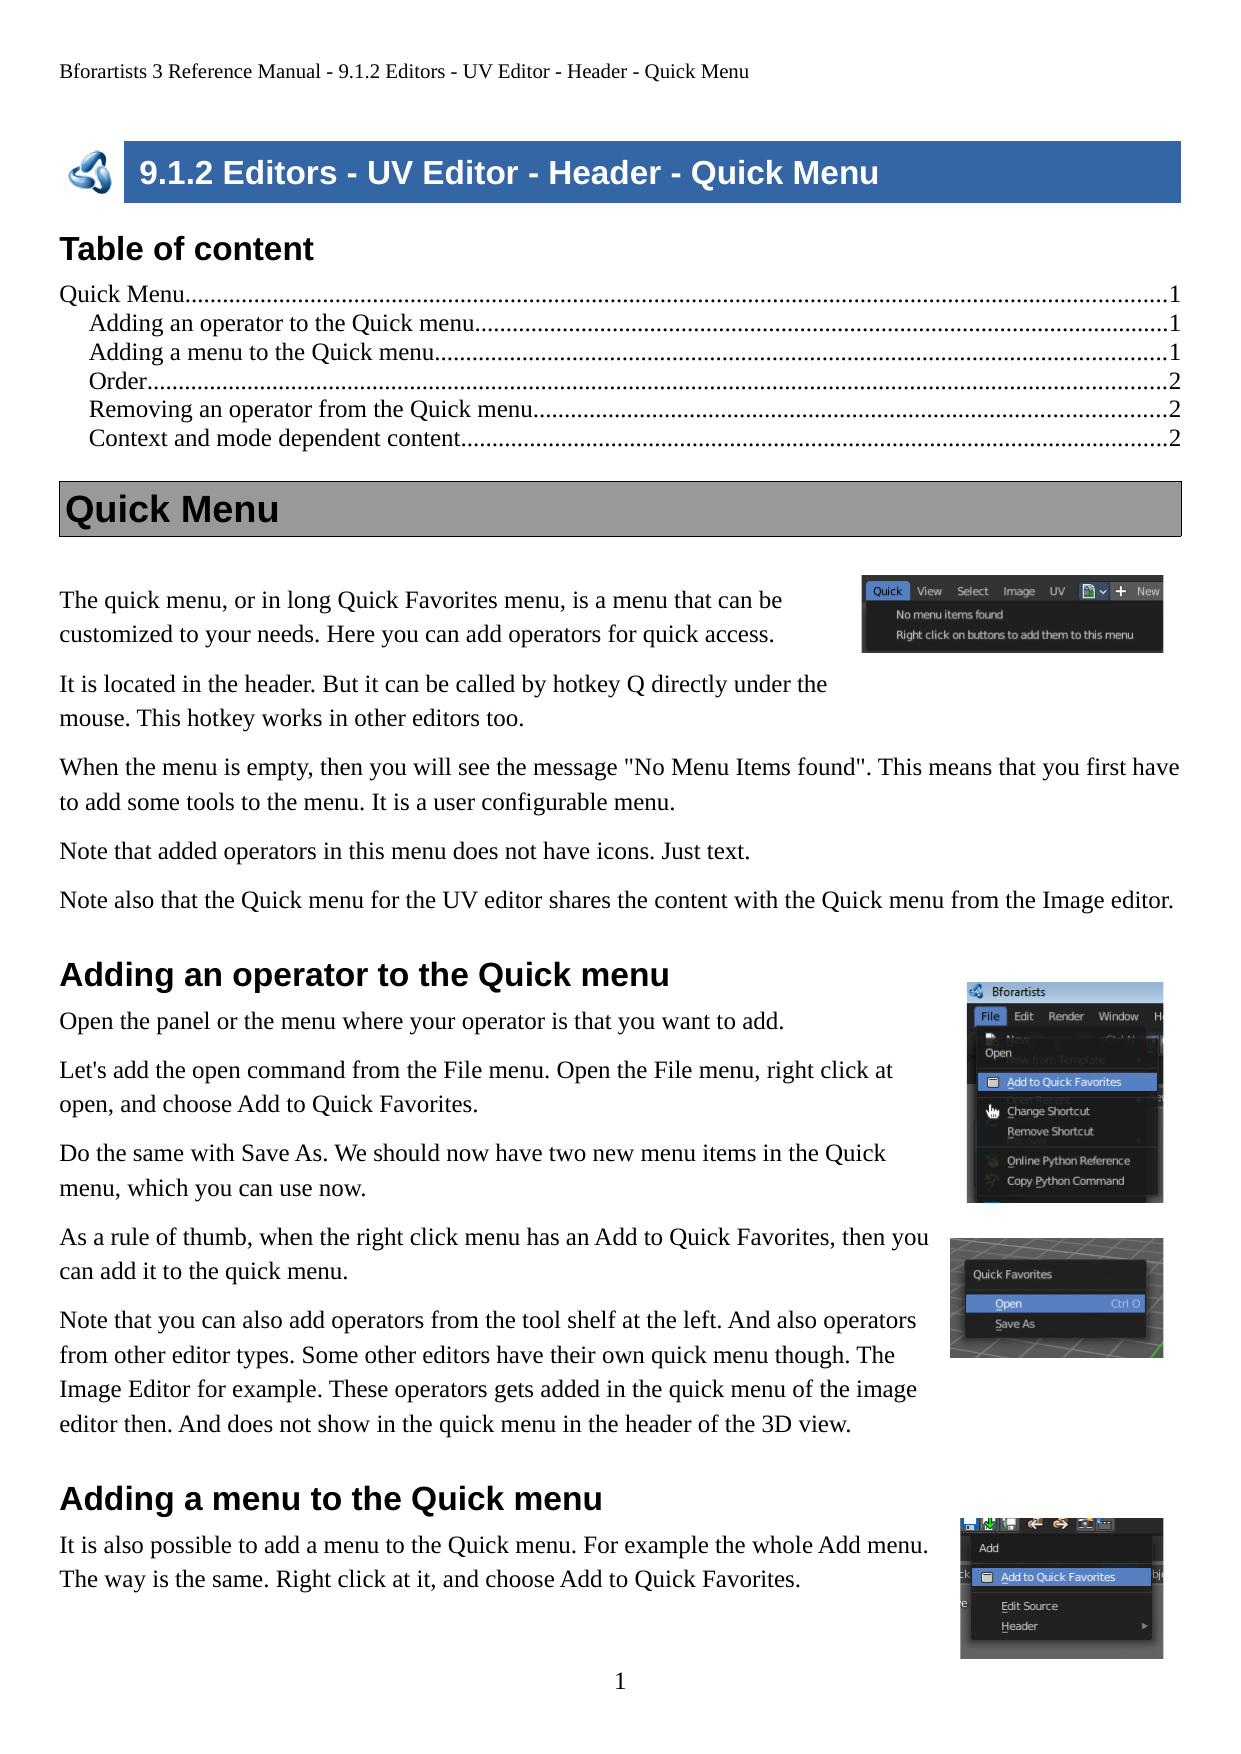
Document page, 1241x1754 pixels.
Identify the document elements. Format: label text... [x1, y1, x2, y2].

picture [950, 1238, 1164, 1358]
text It is also possible to add a menu to the Quick menu. For example the whole Add menu. The way is the same. Right click at it, and choose Add to Quick Favorites. [59, 1530, 960, 1593]
subtitle Adding a menu to the Quick menu [59, 1479, 1181, 1517]
picture [960, 1518, 1164, 1659]
table_header Quick Menu [60, 482, 1181, 536]
text Let's add the open command from the File menu. Open the File menu, right click at open, and choose Add to Quick Favorites. [59, 1055, 966, 1118]
table_header [59, 141, 124, 203]
text As a rule of thumb, when the right click menu has an Add to Quick Favorites, then you can add it to the quick menu. [59, 1222, 1181, 1285]
text The quick menu, or in long Quick Favorites menu, is a menu that can be customized to your needs. Here you can add operators for quick access. [59, 585, 861, 648]
text Adding an operator to the Quick menu 1 [88, 308, 1181, 337]
text Note that you can also add operators from the tool shelf at the left. And also operators from other editor types. Some other editors have their own quick menu though. The Image Editor for example. These operators gets added in the quick menu of the image editor then. And does not show in the quick menu in the header of the 3D view. [59, 1306, 1181, 1438]
text Quick Menu 1 [59, 279, 1181, 308]
subtitle Adding an operator to the Quick menu [59, 955, 1181, 993]
text Open the panel or the menu where your operator is that you want to add. [59, 1006, 966, 1034]
picture [966, 982, 1164, 1203]
picture [861, 575, 1164, 653]
text It is located in the header. But it can be called by hotkey Q directly under the mouse. This hotkey works in other editors too. [59, 669, 1181, 732]
text Adding a menu to the Quick menu 1 [88, 337, 1181, 366]
text Do the same with Save As. We should now have two new menu items in the Quick menu, which you can use now. [59, 1138, 966, 1202]
text Note that added operators in this menu does not have icons. Just text. [59, 836, 1181, 864]
text Note also that the Quick menu for the UV editor shares the content with the Quick menu from the Image editor. [59, 885, 1181, 913]
subtitle Table of content [59, 228, 1181, 267]
text Context and mode dependent content 2 [88, 423, 1181, 452]
text Order 2 [88, 366, 1181, 394]
text When the menu is empty, then you will see the message "No Menu Items found". This means that you first have to add some tools to the menu. It is a user configurable menu. [59, 752, 1181, 815]
picture [65, 147, 114, 197]
text Removing an operator from the Quick menu 2 [88, 394, 1181, 423]
table_header 9.1.2 Editors - UV Editor - Header - Quick Menu [124, 141, 1181, 203]
